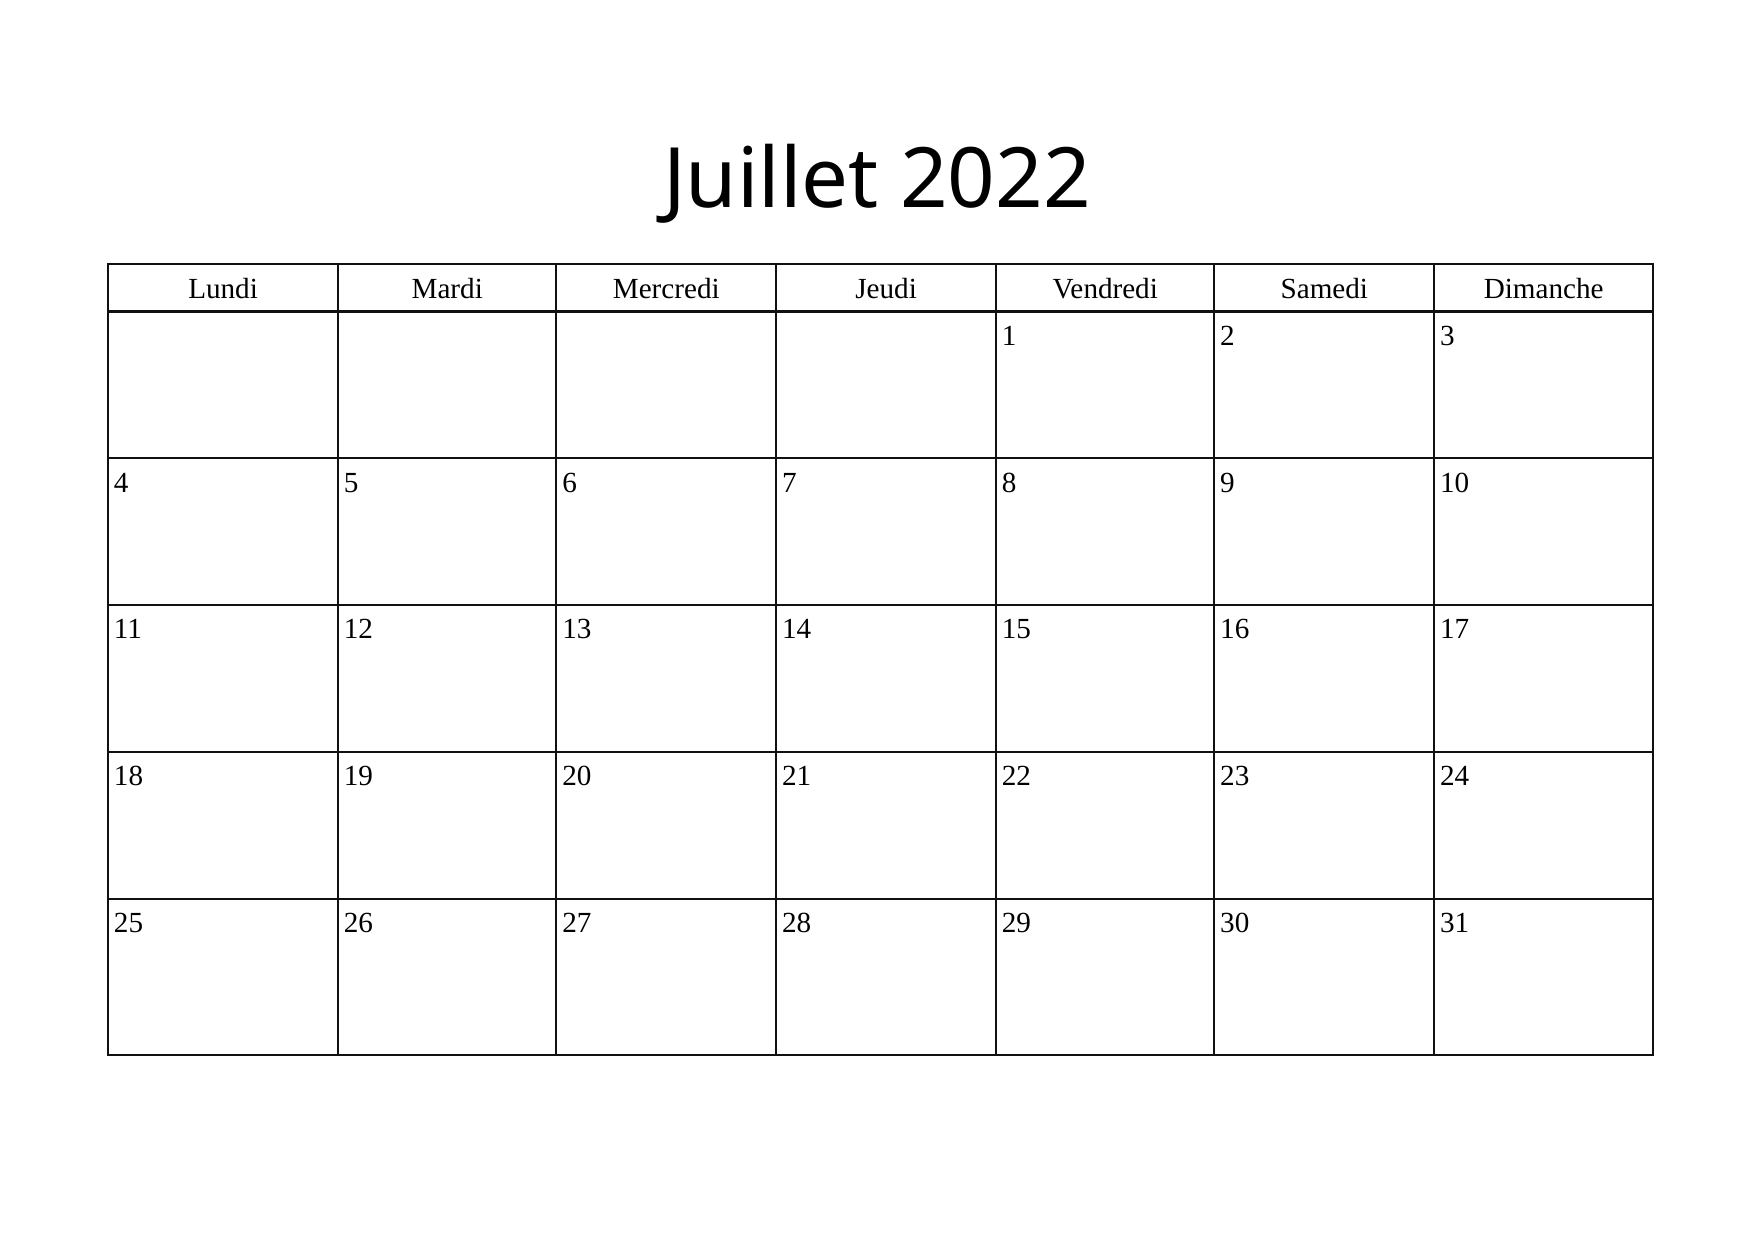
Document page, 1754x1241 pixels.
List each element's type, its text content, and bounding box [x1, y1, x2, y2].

table_cell 11 [109, 606, 337, 751]
table_cell 12 [339, 606, 555, 751]
table_cell 3 [1435, 313, 1652, 457]
table_cell 16 [1215, 606, 1433, 751]
table_cell 21 [777, 753, 995, 897]
table_cell 27 [557, 900, 775, 1054]
table_cell 10 [1435, 459, 1652, 604]
table_cell 20 [557, 753, 775, 897]
table_cell 19 [339, 753, 555, 897]
table_header Dimanche [1435, 265, 1652, 310]
table_header Mercredi [557, 265, 775, 310]
table_cell [777, 313, 995, 457]
table_header Samedi [1215, 265, 1433, 310]
table_cell 22 [997, 753, 1213, 897]
table_cell 9 [1215, 459, 1433, 604]
table_cell 7 [777, 459, 995, 604]
table_header Mardi [339, 265, 555, 310]
table_cell 4 [109, 459, 337, 604]
table_cell 5 [339, 459, 555, 604]
table_cell 14 [777, 606, 995, 751]
table_cell 15 [997, 606, 1213, 751]
table_cell 31 [1435, 900, 1652, 1054]
text Juillet 2022 [118, 118, 1636, 232]
table_cell 30 [1215, 900, 1433, 1054]
table_cell 29 [997, 900, 1213, 1054]
table_cell 25 [109, 900, 337, 1054]
table_header Jeudi [777, 265, 995, 310]
table_header Lundi [109, 265, 337, 310]
table_cell [109, 313, 337, 457]
table_cell 28 [777, 900, 995, 1054]
table_cell 18 [109, 753, 337, 897]
table_cell 8 [997, 459, 1213, 604]
table_cell 2 [1215, 313, 1433, 457]
table_cell 26 [339, 900, 555, 1054]
table_header Vendredi [997, 265, 1213, 310]
table_cell 13 [557, 606, 775, 751]
table_cell 6 [557, 459, 775, 604]
table_cell [339, 313, 555, 457]
table_cell 23 [1215, 753, 1433, 897]
table_cell 1 [997, 313, 1213, 457]
table_cell 24 [1435, 753, 1652, 897]
table_cell 17 [1435, 606, 1652, 751]
table_cell [557, 313, 775, 457]
